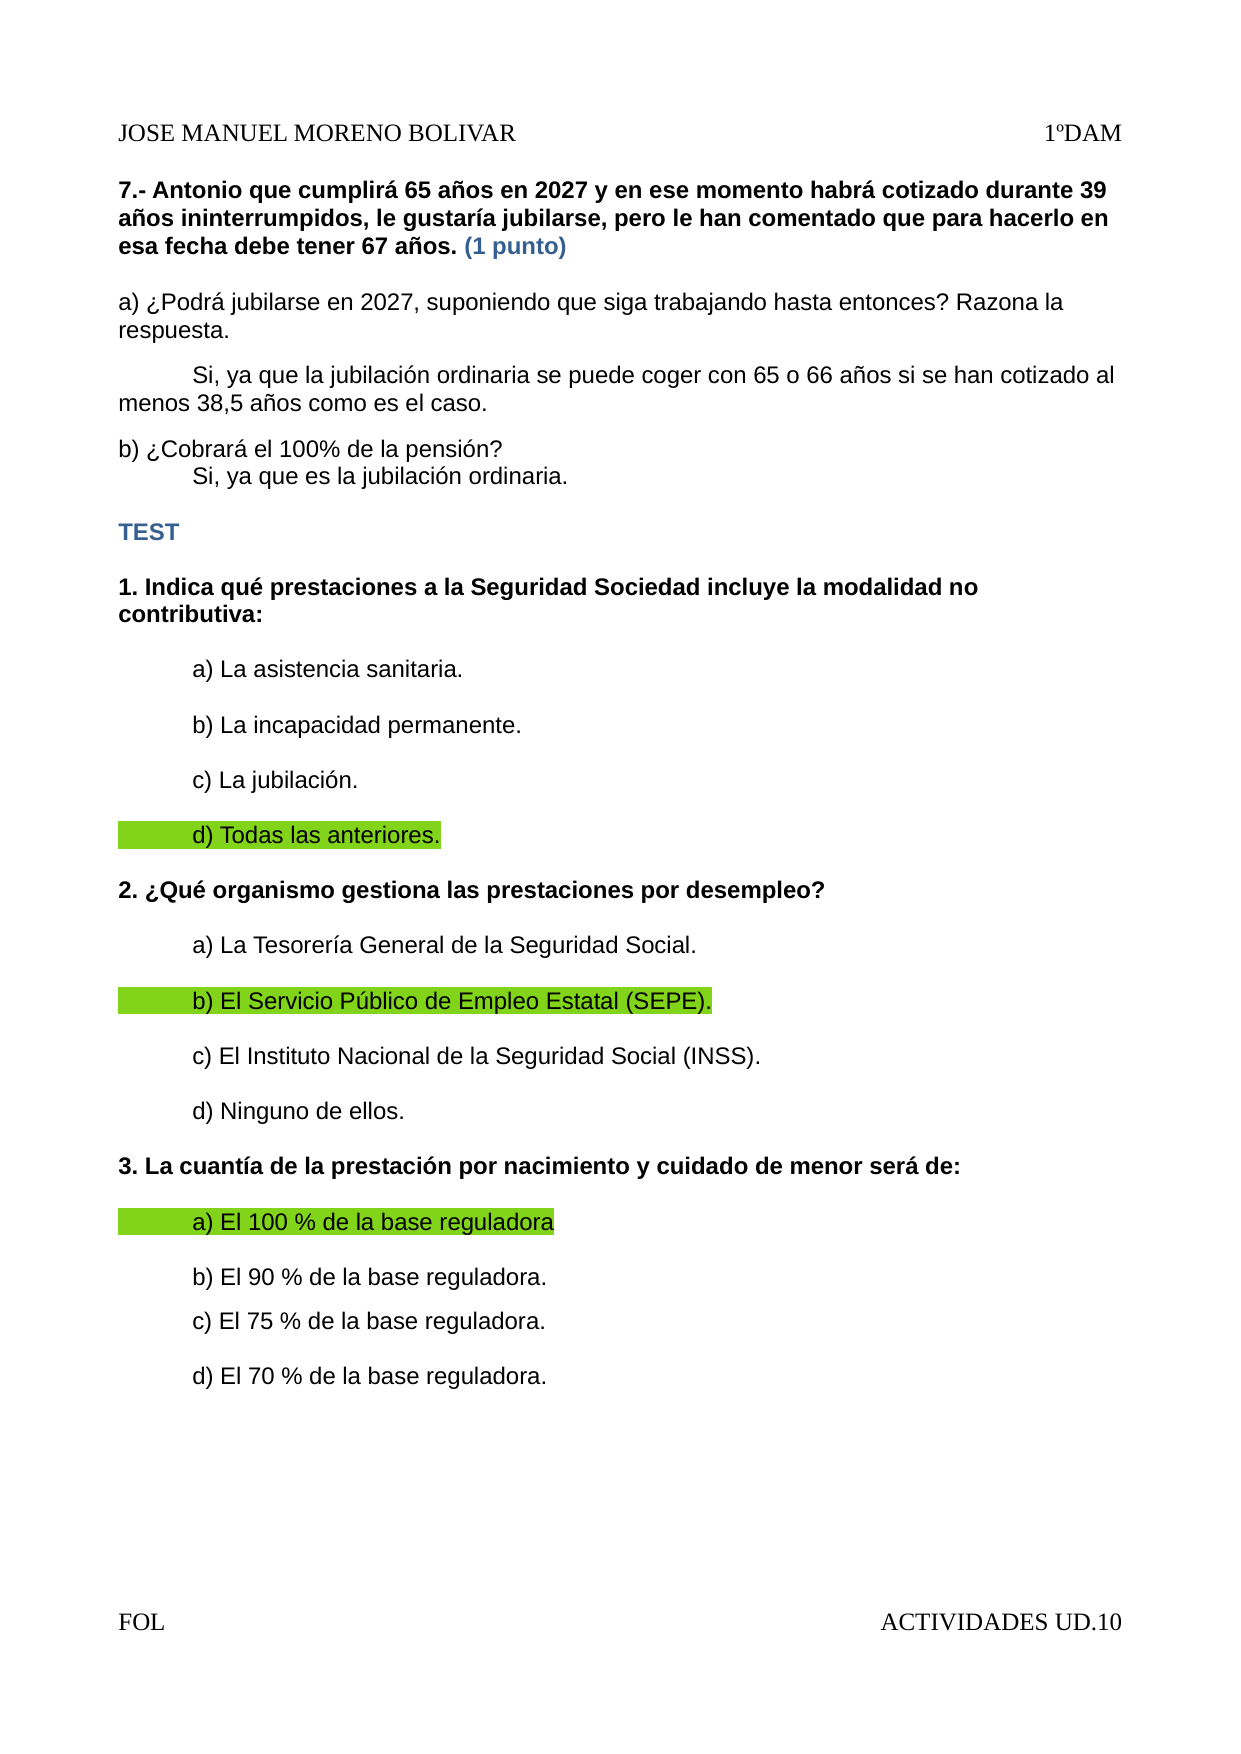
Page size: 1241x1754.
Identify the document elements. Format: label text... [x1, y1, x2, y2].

list TEST [118, 517, 1122, 545]
text 7.- Antonio que cumplirá 65 años en 2027 y en ese momento habrá cotizado durante 39 años ininterrumpidos, le gustaría jubilarse, pero le han comentado que para hacerlo en esa fecha debe tener 67 años. (1 punto) [118, 176, 1122, 259]
list b) El 90 % de la base reguladora. [118, 1263, 1122, 1290]
list d) Ninguno de ellos. [118, 1097, 1122, 1125]
list 1. Indica qué prestaciones a la Seguridad Sociedad incluye la modalidad no contributiva: [118, 573, 1122, 628]
list a) ¿Podrá jubilarse en 2027, suponiendo que siga trabajando hasta entonces? Razona la respuesta. [118, 288, 1122, 343]
list c) El 75 % de la base reguladora. [118, 1307, 1122, 1334]
list c) La jubilación. [118, 766, 1122, 793]
list b) El Servicio Público de Empleo Estatal (SEPE). [118, 987, 1122, 1014]
list Si, ya que es la jubilación ordinaria. [118, 462, 1122, 490]
list a) La asistencia sanitaria. [118, 655, 1122, 683]
list c) El Instituto Nacional de la Seguridad Social (INSS). [118, 1042, 1122, 1069]
list b) La incapacidad permanente. [118, 711, 1122, 738]
list b) ¿Cobrará el 100% de la pensión? [118, 434, 1122, 462]
list 3. La cuantía de la prestación por nacimiento y cuidado de menor será de: [118, 1152, 1122, 1180]
list d) Todas las anteriores. [118, 821, 1122, 849]
list a) La Tesorería General de la Seguridad Social. [118, 931, 1122, 959]
list a) El 100 % de la base reguladora [118, 1207, 1122, 1235]
text 2. ¿Qué organismo gestiona las prestaciones por desempleo? [118, 876, 1122, 904]
list Si, ya que la jubilación ordinaria se puede coger con 65 o 66 años si se han cotizado al menos 38,5 años como es el caso. [118, 361, 1122, 416]
list d) El 70 % de la base reguladora. [118, 1362, 1122, 1390]
